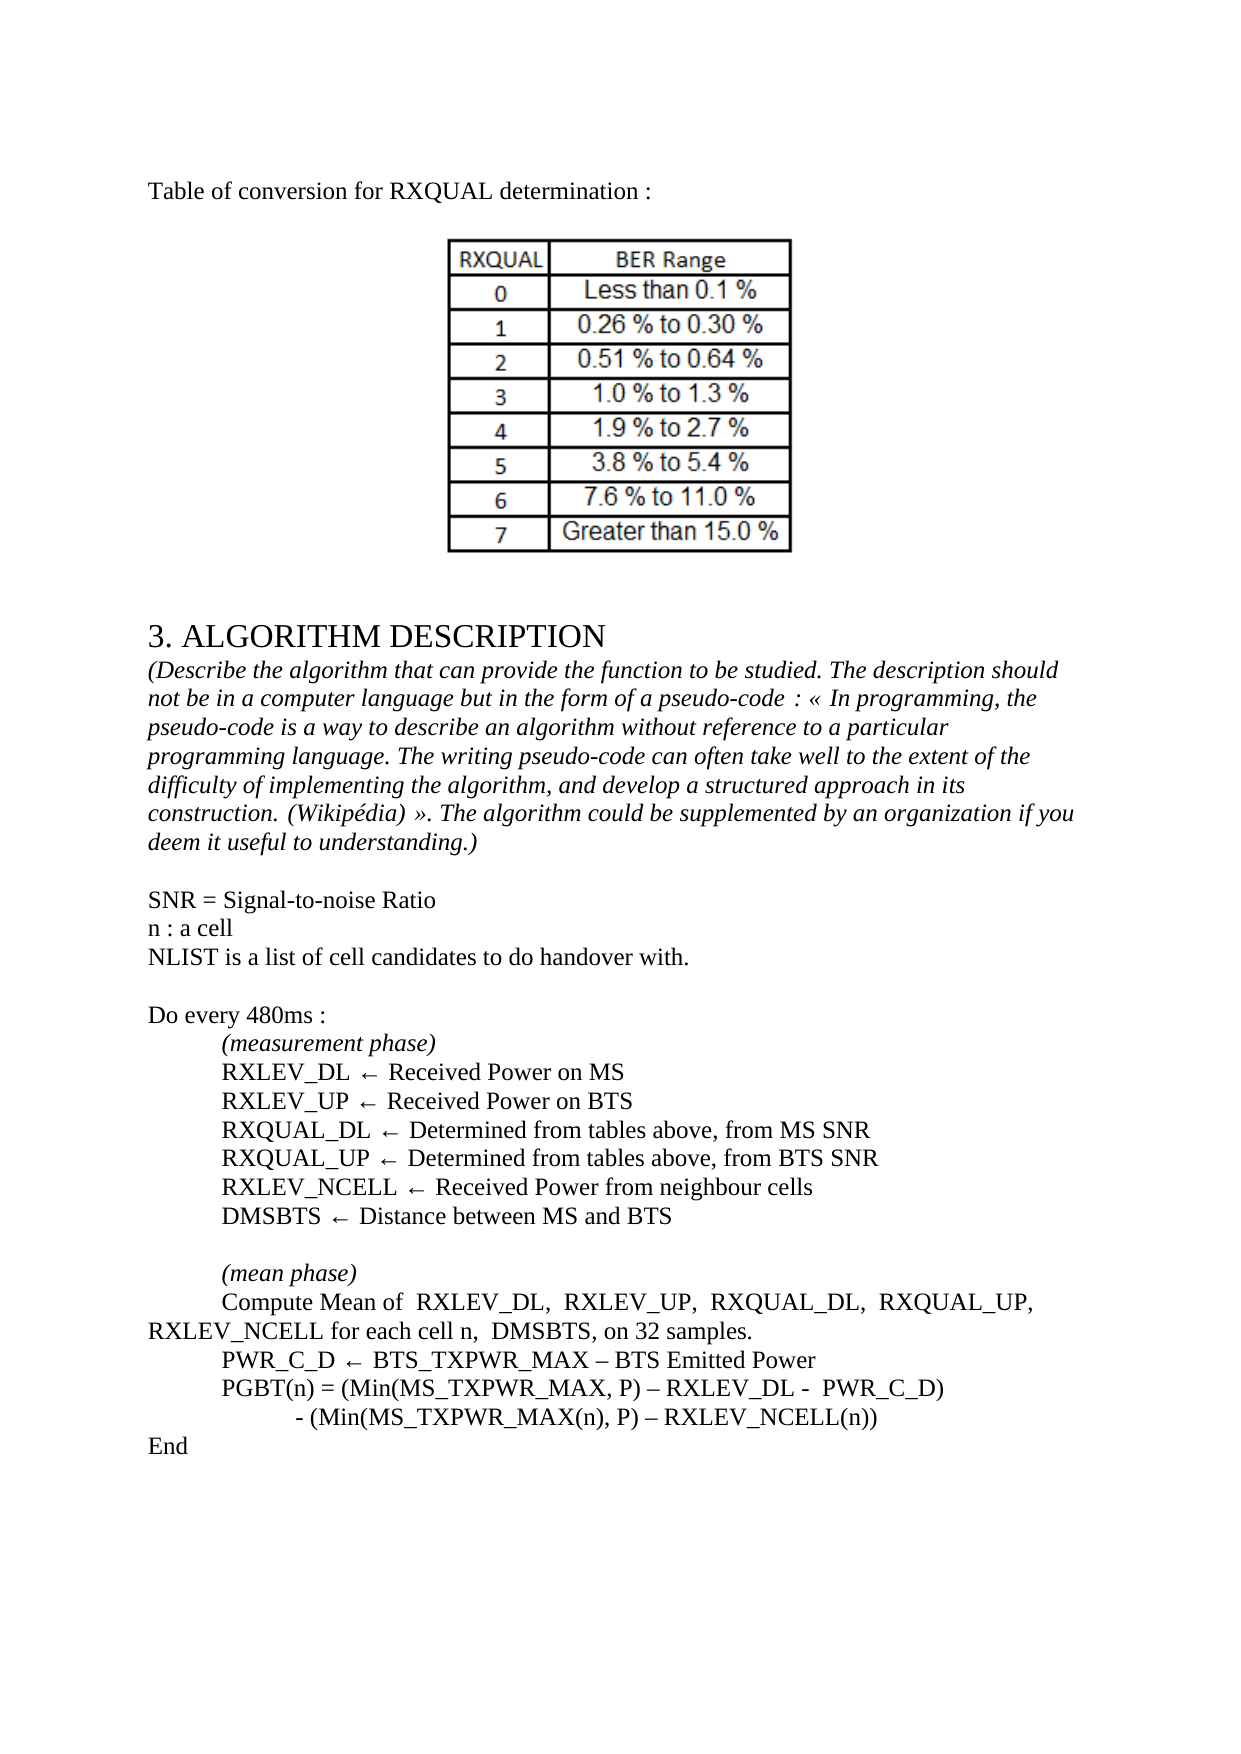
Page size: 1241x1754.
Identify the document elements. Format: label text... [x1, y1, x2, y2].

text RXLEV_UP ← Received Power on BTS [148, 1086, 1093, 1115]
text Table of conversion for RXQUAL determination : [148, 176, 1093, 205]
text (Describe the algorithm that can provide the function to be studied. The description should not be in a computer language but in the form of a pseudo-code : « In programming, the pseudo-code is a way to describe an algorithm without reference to a particular programming language. The writing pseudo-code can often take well to the extent of the difficulty of implementing the algorithm, and develop a structured approach in its construction. (Wikipédia) ». The algorithm could be supplemented by an organization if you deem it useful to understanding.) [148, 655, 1093, 856]
text Compute Mean of RXLEV_DL, RXLEV_UP, RXQUAL_DL, RXQUAL_UP, RXLEV_NCELL for each cell n, DMSBTS, on 32 samples. [148, 1287, 1093, 1345]
text n : a cell [148, 913, 1093, 942]
picture [440, 233, 800, 559]
text RXLEV_NCELL ← Received Power from neighbour cells [148, 1172, 1093, 1201]
text (measurement phase) [148, 1028, 1093, 1057]
text PWR_C_D ← BTS_TXPWR_MAX – BTS Emitted Power [148, 1345, 1093, 1373]
text End [148, 1431, 1093, 1460]
text SNR = Signal-to-noise Ratio [148, 885, 1093, 913]
text DMSBTS ← Distance between MS and BTS [148, 1201, 1093, 1230]
text Do every 480ms : [148, 1000, 1093, 1028]
text RXQUAL_DL ← Determined from tables above, from MS SNR [148, 1115, 1093, 1143]
text RXQUAL_UP ← Determined from tables above, from BTS SNR [148, 1143, 1093, 1172]
text PGBT(n) = (Min(MS_TXPWR_MAX, P) – RXLEV_DL - PWR_C_D) [148, 1373, 1093, 1402]
text (mean phase) [148, 1258, 1093, 1287]
text RXLEV_DL ← Received Power on MS [148, 1057, 1093, 1086]
text 3. ALGORITHM DESCRIPTION [148, 616, 1093, 655]
text - (Min(MS_TXPWR_MAX(n), P) – RXLEV_NCELL(n)) [148, 1402, 1093, 1431]
text NLIST is a list of cell candidates to do handover with. [148, 942, 1093, 971]
